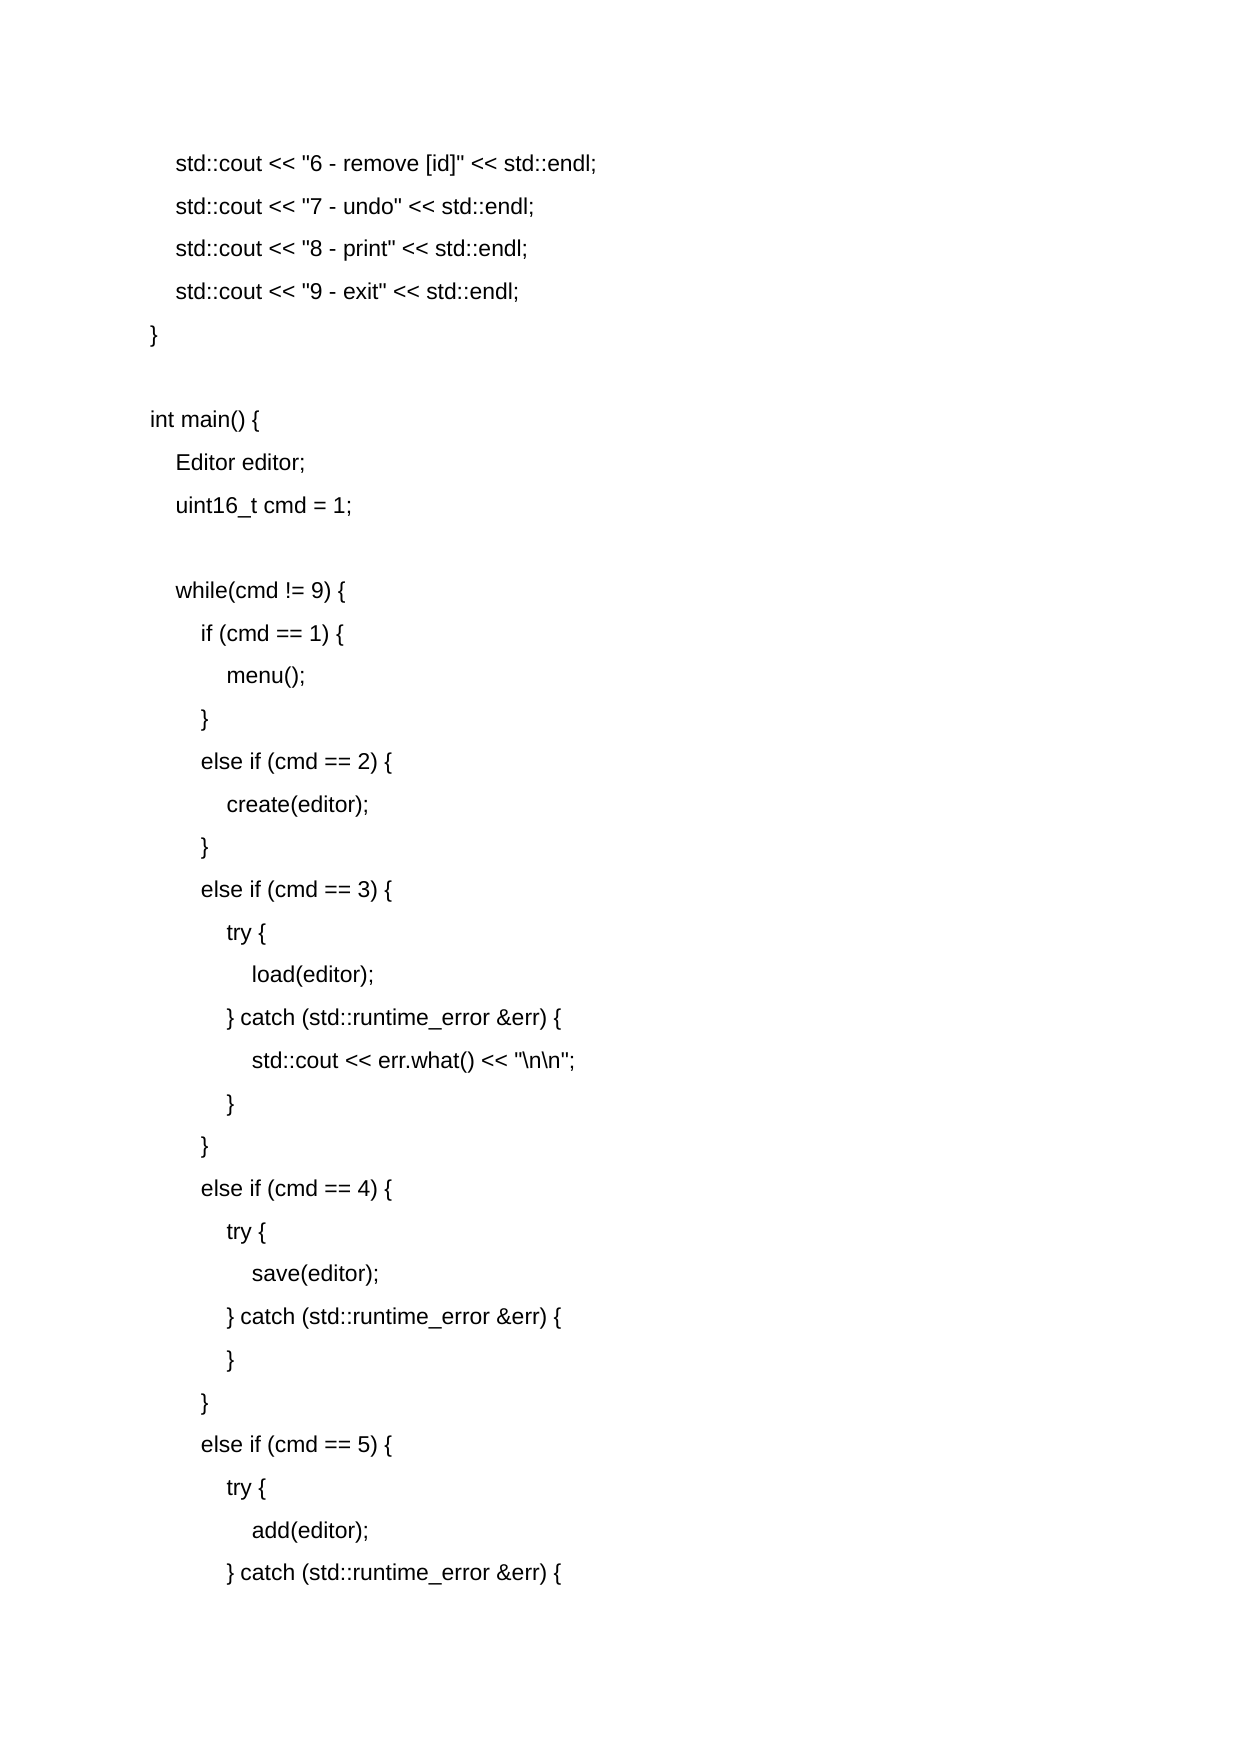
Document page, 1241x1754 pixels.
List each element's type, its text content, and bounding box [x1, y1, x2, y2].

text try { [150, 1218, 1090, 1244]
text add(editor); [150, 1517, 1090, 1543]
text menu(); [150, 662, 1090, 689]
text } [150, 1346, 1090, 1372]
text } catch (std::runtime_error &err) { [150, 1004, 1090, 1031]
text std::cout << "6 - remove [id]" << std::endl; [150, 150, 1090, 176]
text std::cout << "8 - print" << std::endl; [150, 235, 1090, 262]
text else if (cmd == 5) { [150, 1431, 1090, 1458]
text std::cout << "9 - exit" << std::endl; [150, 278, 1090, 304]
text } [150, 1089, 1090, 1116]
text try { [150, 919, 1090, 945]
text create(editor); [150, 791, 1090, 817]
text else if (cmd == 2) { [150, 748, 1090, 774]
text else if (cmd == 3) { [150, 876, 1090, 902]
text } [150, 321, 1090, 347]
text } catch (std::runtime_error &err) { [150, 1559, 1090, 1586]
text } [150, 833, 1090, 860]
text } [150, 1132, 1090, 1159]
text uint16_t cmd = 1; [150, 492, 1090, 518]
text while(cmd != 9) { [150, 577, 1090, 603]
text Editor editor; [150, 449, 1090, 475]
text std::cout << "7 - undo" << std::endl; [150, 193, 1090, 219]
text load(editor); [150, 961, 1090, 988]
text } [150, 1388, 1090, 1415]
text save(editor); [150, 1260, 1090, 1287]
text int main() { [150, 406, 1090, 433]
text else if (cmd == 4) { [150, 1175, 1090, 1201]
text } catch (std::runtime_error &err) { [150, 1303, 1090, 1329]
text try { [150, 1474, 1090, 1500]
text std::cout << err.what() << "\n\n"; [150, 1047, 1090, 1073]
text } [150, 705, 1090, 732]
text if (cmd == 1) { [150, 620, 1090, 646]
